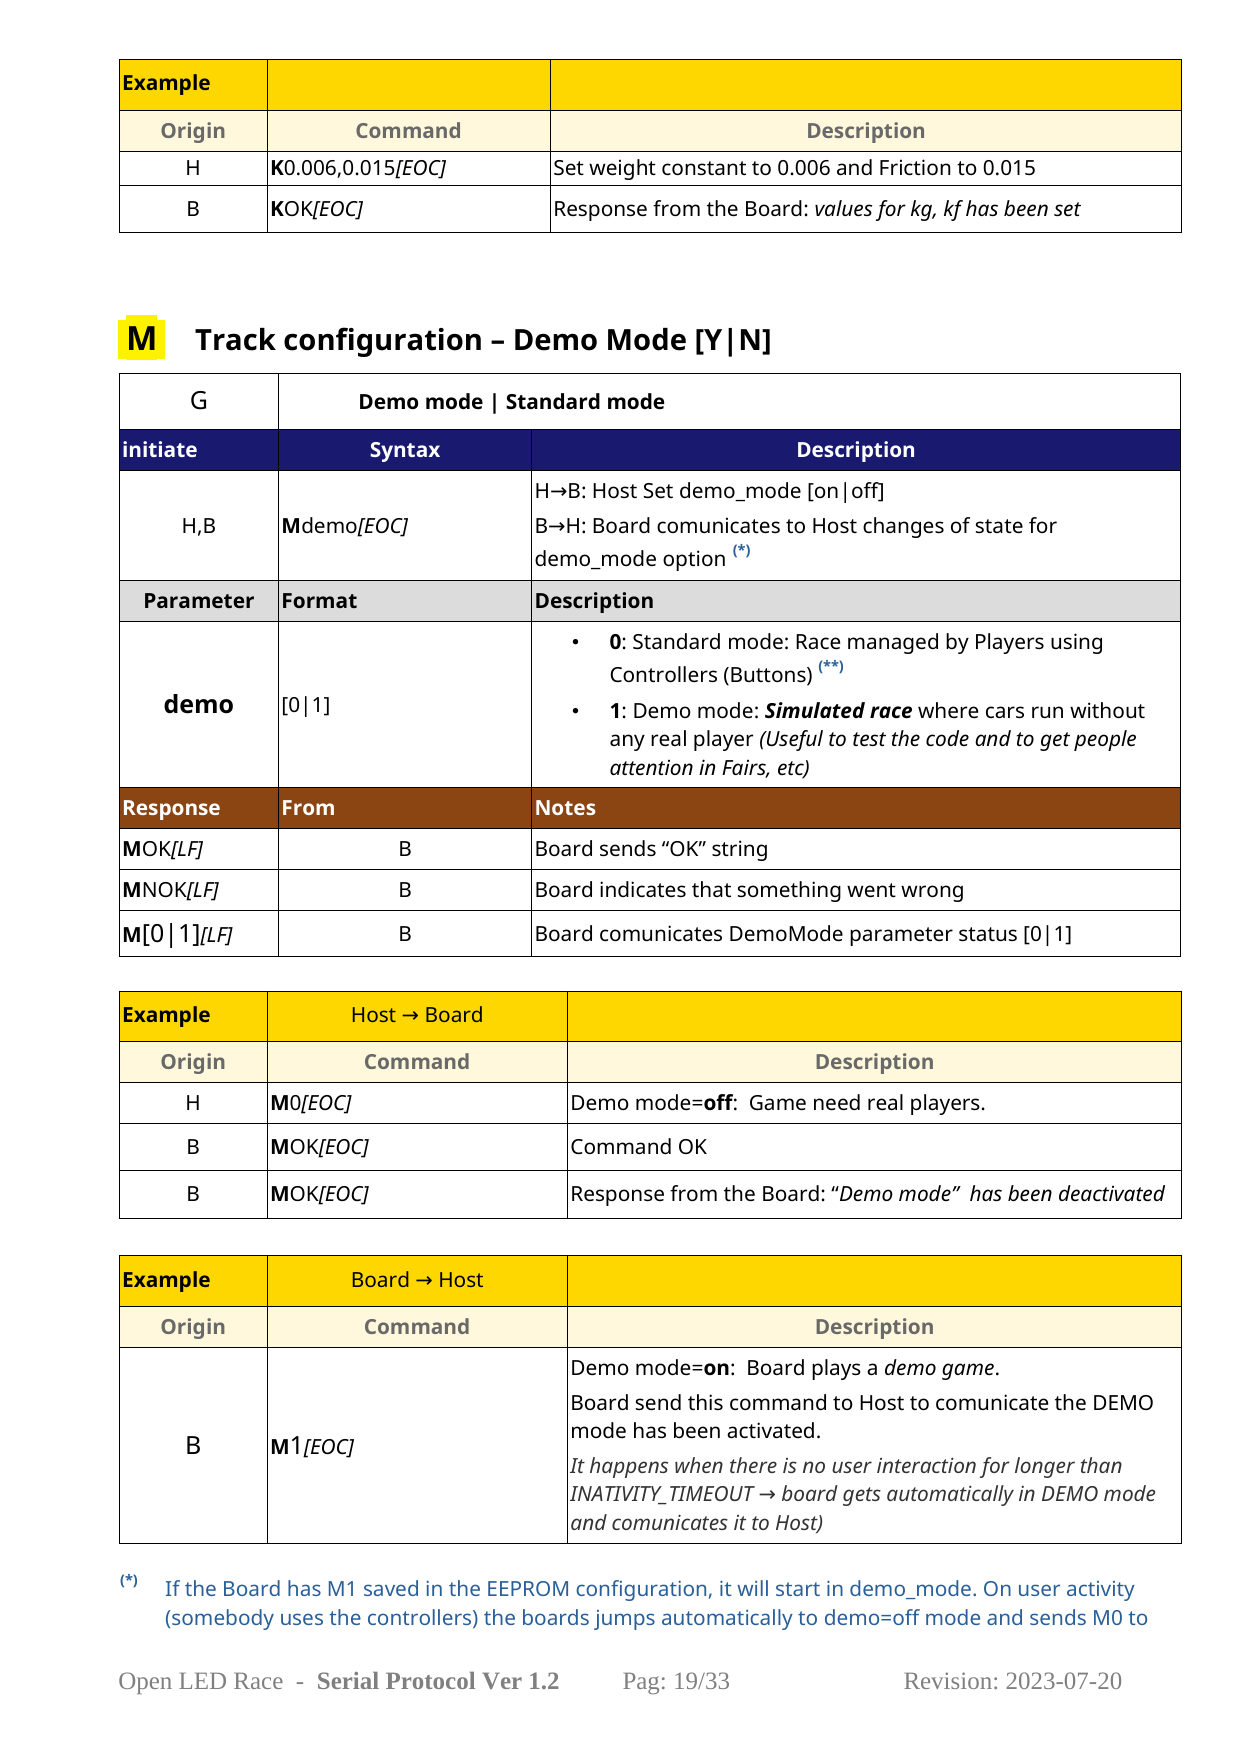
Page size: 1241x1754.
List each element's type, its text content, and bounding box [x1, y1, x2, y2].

table_cell Syntax [279, 430, 531, 470]
table_cell Response [120, 788, 278, 828]
table_cell Description [532, 430, 1180, 470]
table_cell Command [268, 111, 550, 151]
table_cell MOK[EOC] [268, 1124, 567, 1170]
table_header G [120, 374, 278, 429]
table_cell [0|1] [279, 622, 531, 787]
table_cell Set weight constant to 0.006 and Friction to 0.015 [551, 152, 1181, 185]
table_header [268, 60, 550, 110]
table_cell MNOK[LF] [120, 870, 278, 910]
table_cell MOK[EOC] [268, 1171, 567, 1217]
table_cell M1[EOC] [268, 1348, 567, 1543]
table_cell Origin [120, 1307, 267, 1347]
table_cell Format [279, 581, 531, 621]
table_cell Mdemo[EOC] [279, 471, 531, 580]
table_cell MOK[LF] [120, 829, 278, 869]
text (*) If the Board has M1 saved in the EEPROM configuration, it will start in demo_mode. On user activity (somebody uses the controllers) the boards jumps automatically to demo=off mode and sends M0 to [118, 1569, 1181, 1632]
table_cell Parameter [120, 581, 278, 621]
table_cell KOK[EOC] [268, 186, 550, 232]
table_cell Board comunicates DemoMode parameter status [0|1] [532, 911, 1180, 956]
table_cell B [120, 1124, 267, 1170]
table_cell H [120, 1083, 267, 1123]
table_cell Description [551, 111, 1181, 151]
table_cell demo [120, 622, 278, 787]
table_cell Origin [120, 111, 267, 151]
table_header Demo mode | Standard mode [279, 374, 1180, 429]
table_cell Description [532, 581, 1180, 621]
table_cell initiate [120, 430, 278, 470]
table_header Example [120, 992, 267, 1041]
table_header Board → Host [268, 1256, 567, 1306]
table_cell Origin [120, 1042, 267, 1082]
table_cell B [120, 186, 267, 232]
table_cell M0[EOC] [268, 1083, 567, 1123]
table_cell Command [268, 1307, 567, 1347]
table_cell M[0|1][LF] [120, 911, 278, 956]
table_cell B [120, 1171, 267, 1217]
table_cell Board indicates that something went wrong [532, 870, 1180, 910]
table_cell Demo mode=off: Game need real players. [568, 1083, 1181, 1123]
table_header [568, 1256, 1181, 1306]
table_cell Description [568, 1307, 1181, 1347]
subtitle M Track configuration – Demo Mode [Y|N] [118, 315, 1181, 360]
table_cell Response from the Board: “Demo mode” has been deactivated [568, 1171, 1181, 1217]
table_cell H,B [120, 471, 278, 580]
table_cell B [279, 911, 531, 956]
table_cell Response from the Board: values for kg, kf has been set [551, 186, 1181, 232]
table_header [551, 60, 1181, 110]
table_header Example [120, 60, 267, 110]
table_cell H [120, 152, 267, 185]
table_header Example [120, 1256, 267, 1306]
table_cell Description [568, 1042, 1181, 1082]
table_cell Demo mode=on: Board plays a demo game. Board send this command to Host to comunicate the DEMO mode has been activated. It happens when there is no user interaction for longer than INATIVITY_TIMEOUT → board gets automatically in DEMO mode and comunicates it to Host) [568, 1348, 1181, 1543]
table_cell B [279, 870, 531, 910]
table_cell Command [268, 1042, 567, 1082]
table_cell 0: Standard mode: Race managed by Players using Controllers (Buttons) (**) 1: Demo mode: Simulated race where cars run without any real player (Useful to test the code and to get people attention in Fairs, etc) [532, 622, 1180, 787]
table_cell Command OK [568, 1124, 1181, 1170]
table_header Host → Board [268, 992, 567, 1041]
table_header [568, 992, 1181, 1041]
table_cell From [279, 788, 531, 828]
table_cell Notes [532, 788, 1180, 828]
table_cell Board sends “OK” string [532, 829, 1180, 869]
table_cell B [279, 829, 531, 869]
table_cell B [120, 1348, 267, 1543]
table_cell K0.006,0.015[EOC] [268, 152, 550, 185]
table_cell H→B: Host Set demo_mode [on|off] B→H: Board comunicates to Host changes of state for demo_mode option (*) [532, 471, 1180, 580]
